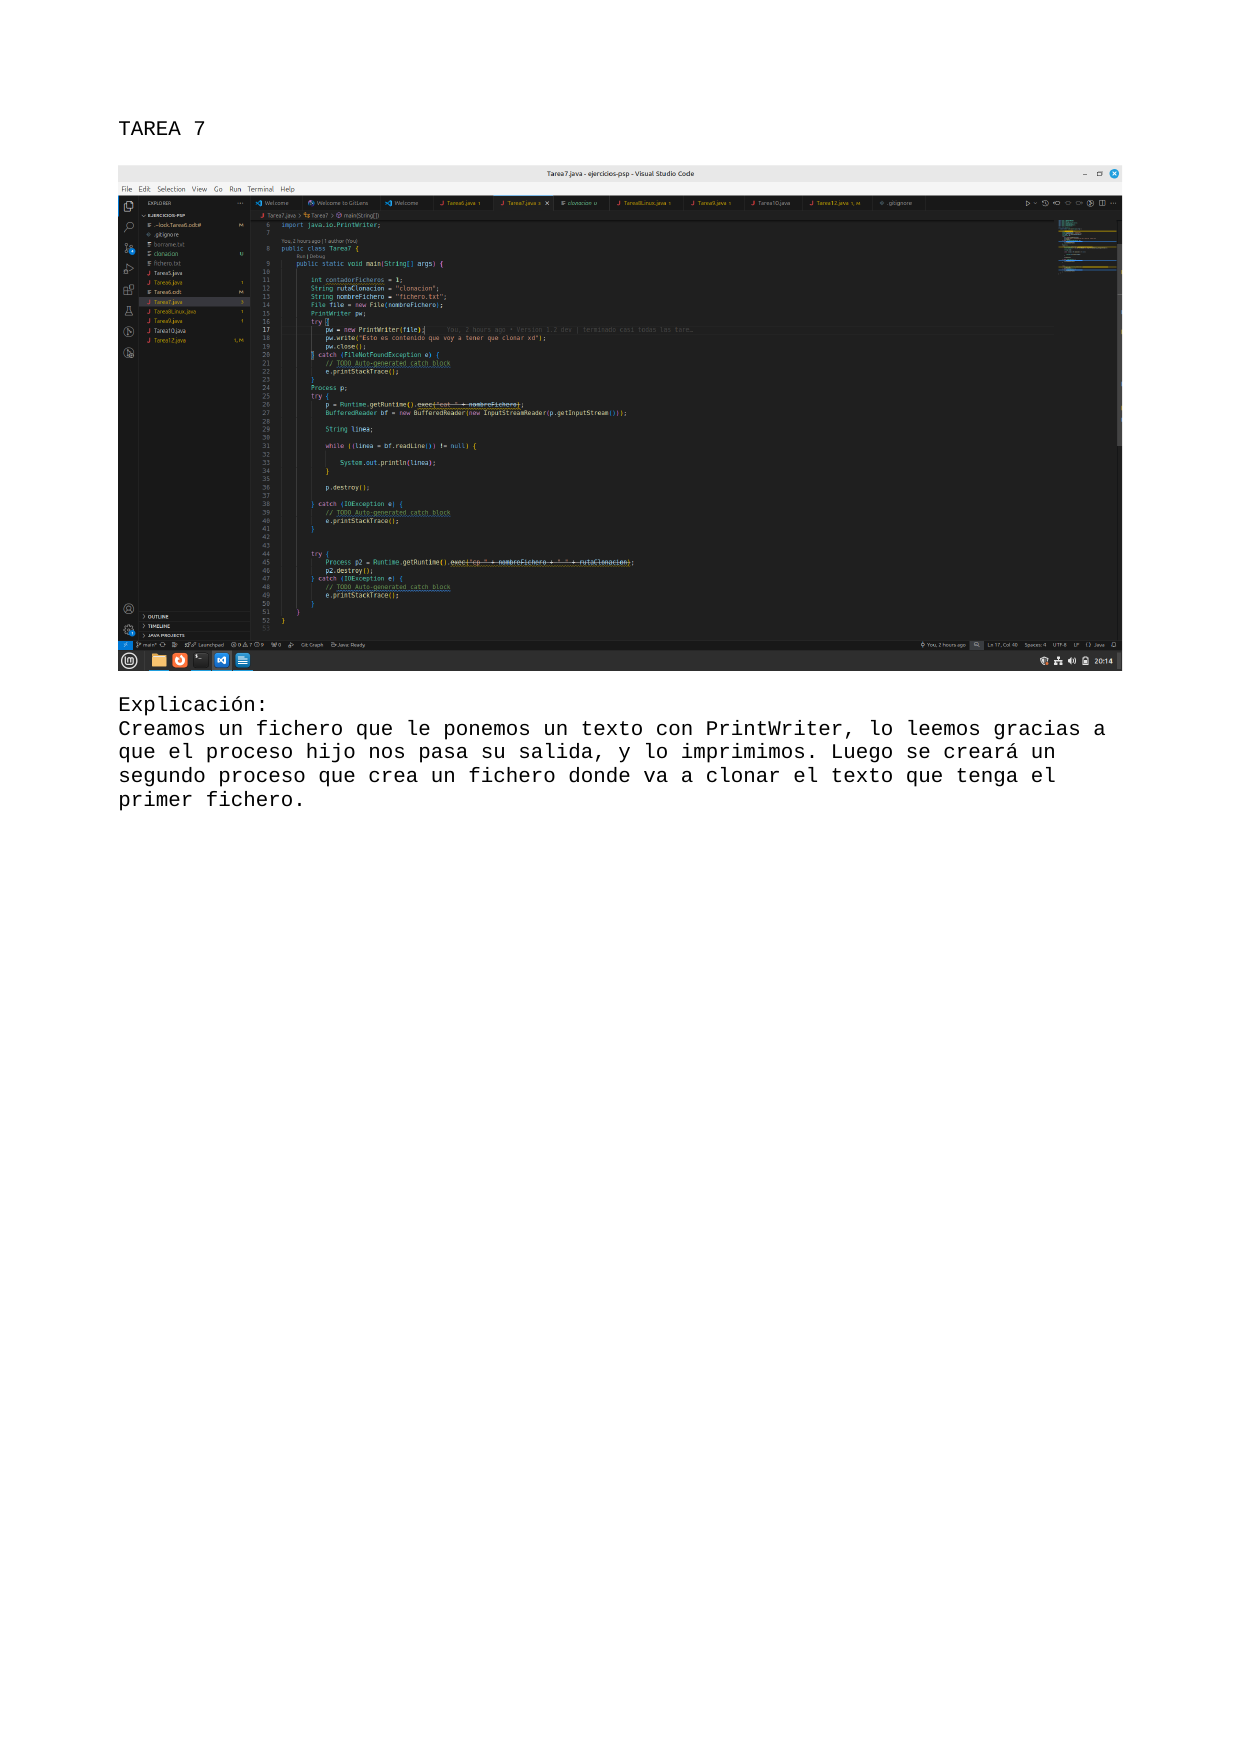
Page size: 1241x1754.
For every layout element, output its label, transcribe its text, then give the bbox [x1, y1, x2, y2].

text Explicación: [118, 694, 1122, 718]
text Creamos un fichero que le ponemos un texto con PrintWriter, lo leemos gracias a que el proceso hijo nos pasa su salida, y lo imprimimos. Luego se creará un segundo proceso que crea un fichero donde va a clonar el texto que tenga el primer fichero. [118, 718, 1122, 812]
text TAREA 7 [118, 118, 1122, 142]
picture [118, 165, 1123, 671]
